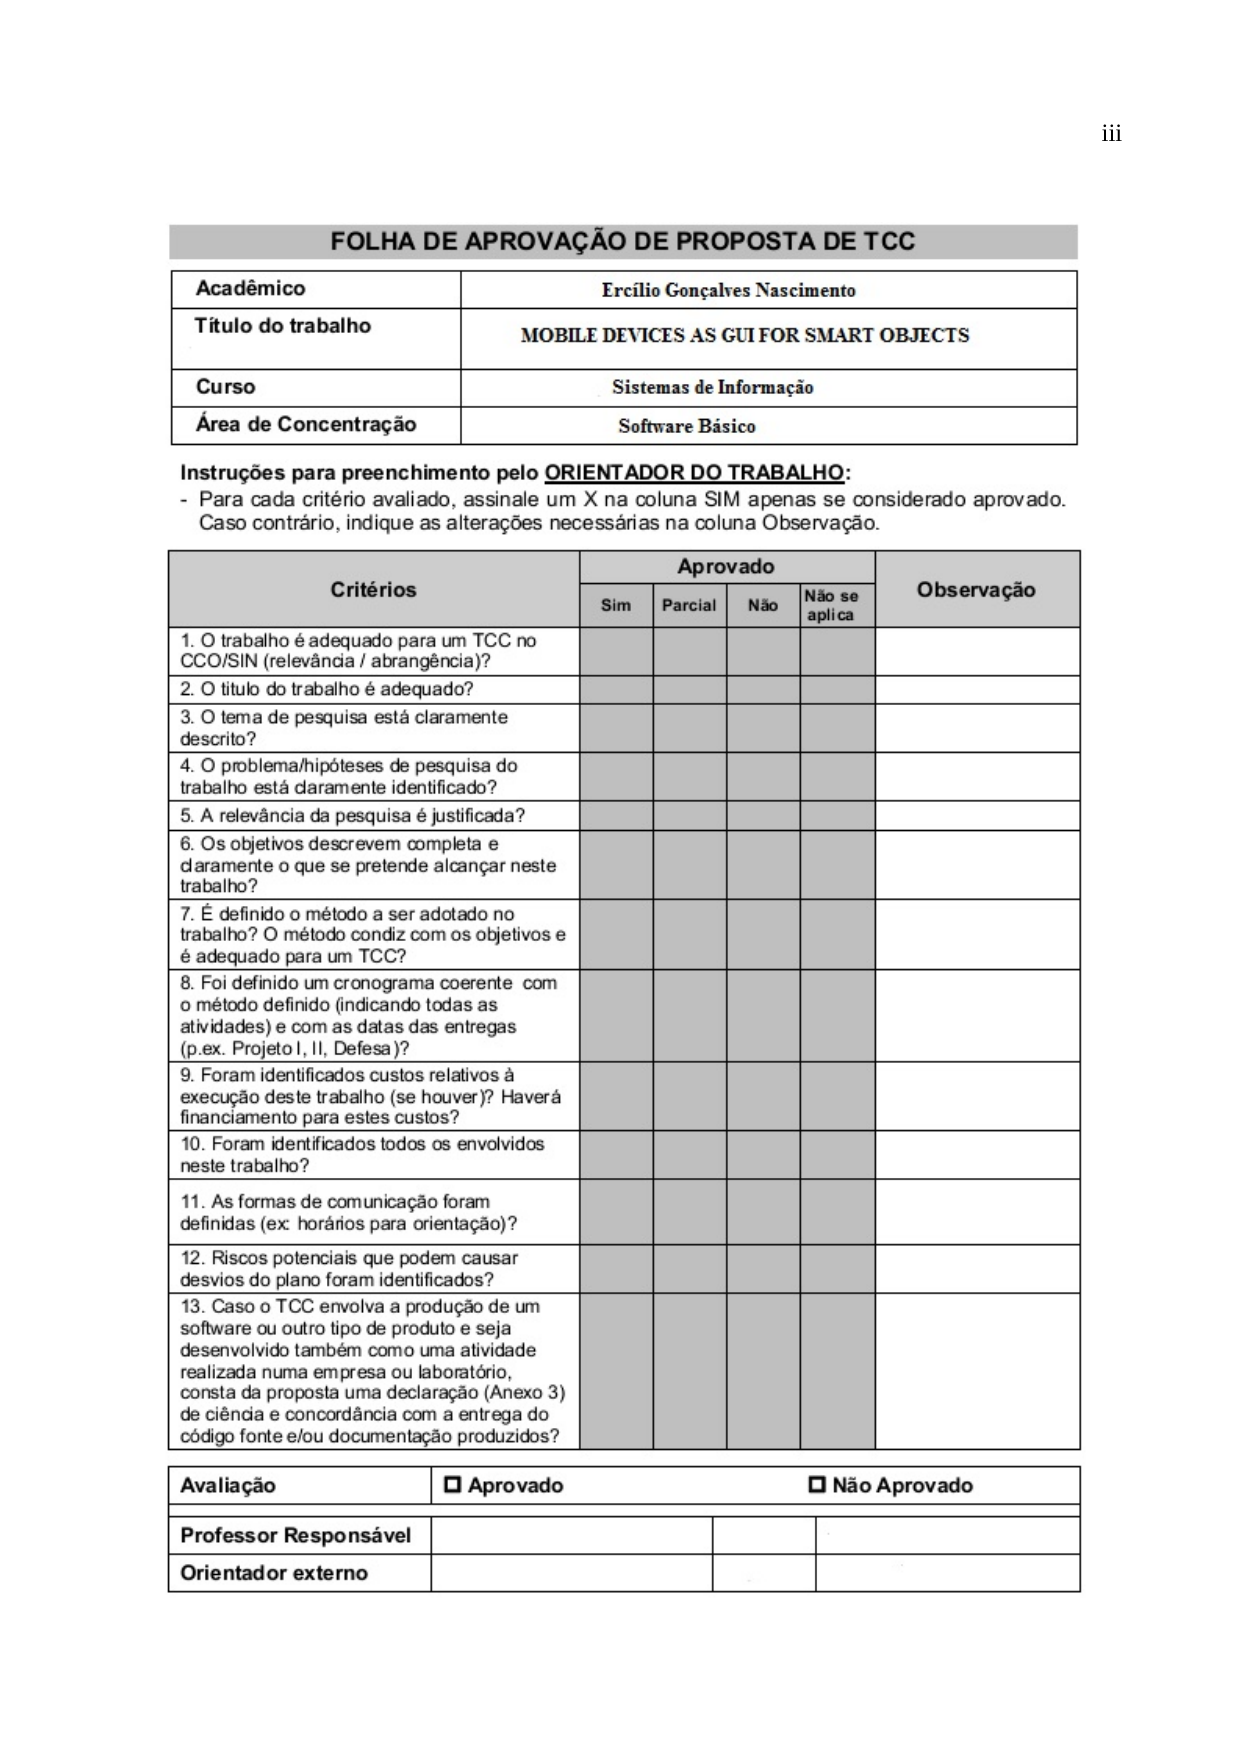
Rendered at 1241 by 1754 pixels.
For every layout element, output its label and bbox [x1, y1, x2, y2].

picture [154, 222, 1086, 1599]
